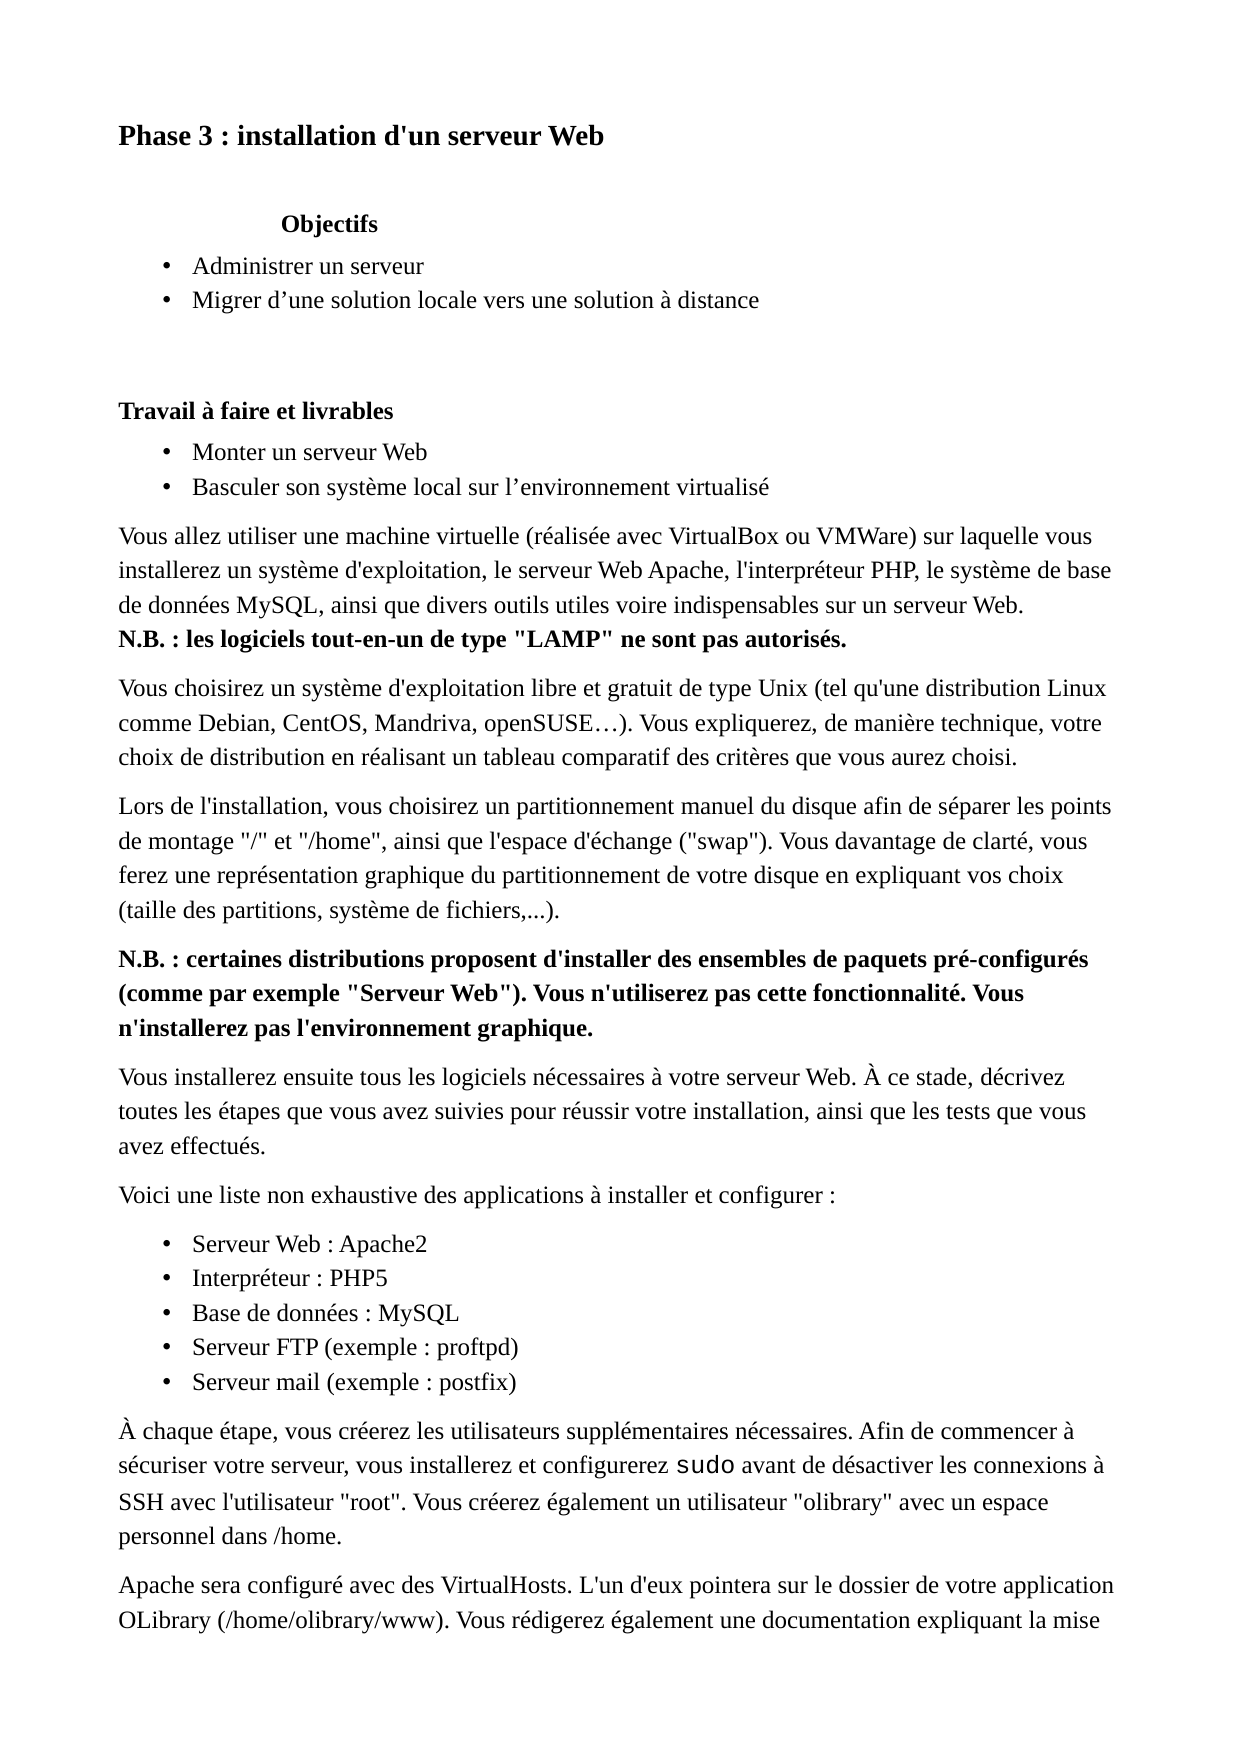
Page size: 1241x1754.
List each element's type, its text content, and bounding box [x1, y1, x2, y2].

list Monter un serveur Web [162, 437, 1122, 466]
text Vous choisirez un système d'exploitation libre et gratuit de type Unix (tel qu'une distribution Linux comme Debian, CentOS, Mandriva, openSUSE…). Vous expliquerez, de manière technique, votre choix de distribution en réalisant un tableau comparatif des critères que vous aurez choisi. [118, 673, 1122, 771]
list Basculer son système local sur l’environnement virtualisé [162, 472, 1122, 500]
list Migrer d’une solution locale vers une solution à distance [162, 285, 1122, 314]
subtitle Objectifs [118, 177, 1122, 238]
list Administrer un serveur [162, 251, 1122, 279]
text N.B. : certaines distributions proposent d'installer des ensembles de paquets pré-configurés (comme par exemple "Serveur Web"). Vous n'utiliserez pas cette fonctionnalité. Vous n'installerez pas l'environnement graphique. [118, 944, 1122, 1041]
list Base de données : MySQL [162, 1298, 1122, 1327]
list Interpréteur : PHP5 [162, 1263, 1122, 1292]
text À chaque étape, vous créerez les utilisateurs supplémentaires nécessaires. Afin de commencer à sécuriser votre serveur, vous installerez et configurerez sudo avant de désactiver les connexions à SSH avec l'utilisateur "root". Vous créerez également un utilisateur "olibrary" avec un espace personnel dans /home. [118, 1416, 1122, 1550]
subtitle Phase 3 : installation d'un serveur Web [118, 118, 1122, 152]
text Vous installerez ensuite tous les logiciels nécessaires à votre serveur Web. À ce stade, décrivez toutes les étapes que vous avez suivies pour réussir votre installation, ainsi que les tests que vous avez effectués. [118, 1062, 1122, 1159]
text Voici une liste non exhaustive des applications à installer et configurer : [118, 1180, 1122, 1208]
text Lors de l'installation, vous choisirez un partitionnement manuel du disque afin de séparer les points de montage "/" et "/home", ainsi que l'espace d'échange ("swap"). Vous davantage de clarté, vous ferez une représentation graphique du partitionnement de votre disque en expliquant vos choix (taille des partitions, système de fichiers,...). [118, 791, 1122, 923]
list Serveur Web : Apache2 [162, 1229, 1122, 1258]
subtitle Travail à faire et livrables [118, 396, 1122, 425]
list Serveur FTP (exemple : proftpd) [162, 1332, 1122, 1361]
text Vous allez utiliser une machine virtuelle (réalisée avec VirtualBox ou VMWare) sur laquelle vous installerez un système d'exploitation, le serveur Web Apache, l'interpréteur PHP, le système de base de données MySQL, ainsi que divers outils utiles voire indispensables sur un serveur Web. N.B. : les logiciels tout-en-un de type "LAMP" ne sont pas autorisés. [118, 521, 1122, 653]
text Apache sera configuré avec des VirtualHosts. L'un d'eux pointera sur le dossier de votre application OLibrary (/home/olibrary/www). Vous rédigerez également une documentation expliquant la mise [118, 1570, 1122, 1634]
list Serveur mail (exemple : postfix) [162, 1367, 1122, 1396]
